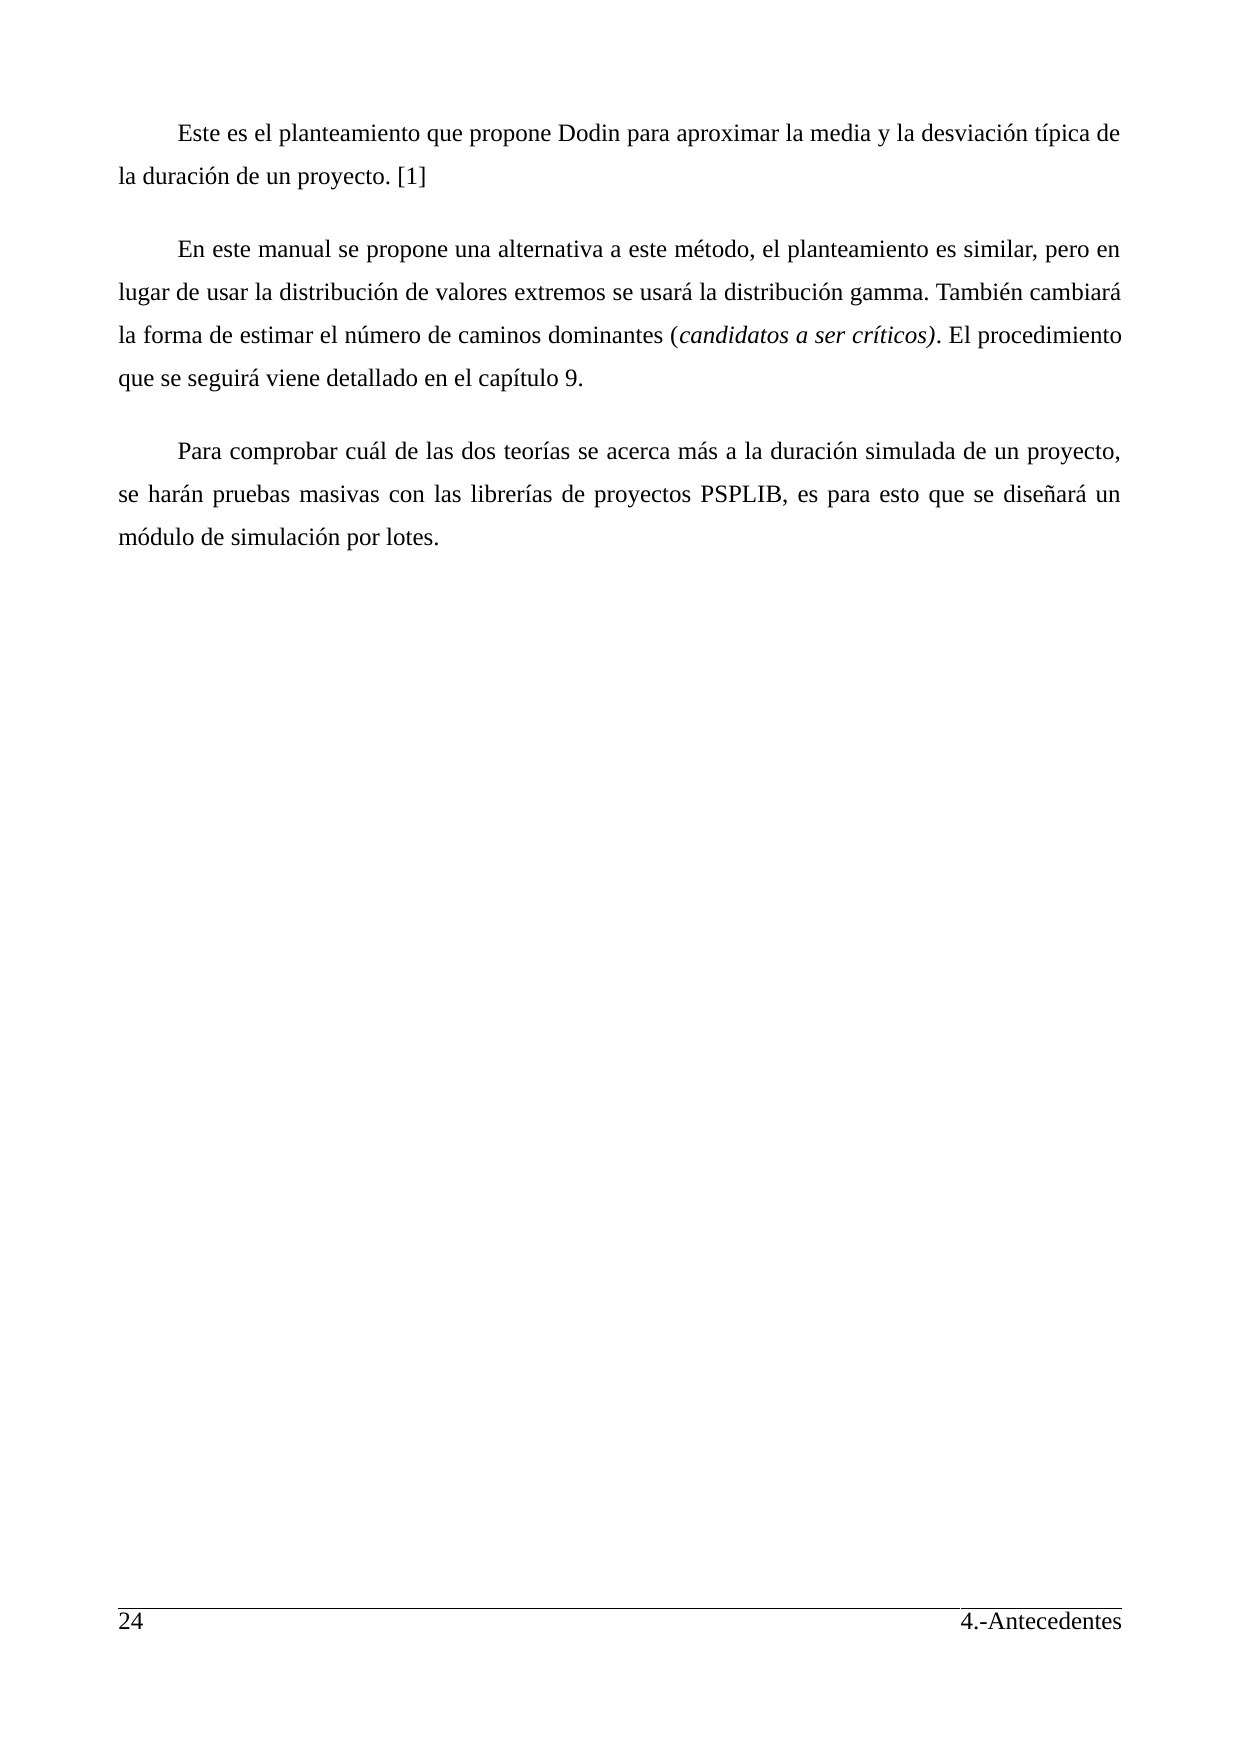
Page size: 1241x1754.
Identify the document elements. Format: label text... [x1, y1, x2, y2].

text En este manual se propone una alternativa a este método, el planteamiento es similar, pero en lugar de usar la distribución de valores extremos se usará la distribución gamma. También cambiará la forma de estimar el número de caminos dominantes (candidatos a ser críticos). El procedimiento que se seguirá viene detallado en el capítulo 9. [118, 234, 1122, 392]
text Para comprobar cuál de las dos teorías se acerca más a la duración simulada de un proyecto, se harán pruebas masivas con las librerías de proyectos PSPLIB, es para esto que se diseñará un módulo de simulación por lotes. [118, 436, 1122, 551]
text Este es el planteamiento que propone Dodin para aproximar la media y la desviación típica de la duración de un proyecto. [1] [118, 118, 1122, 190]
